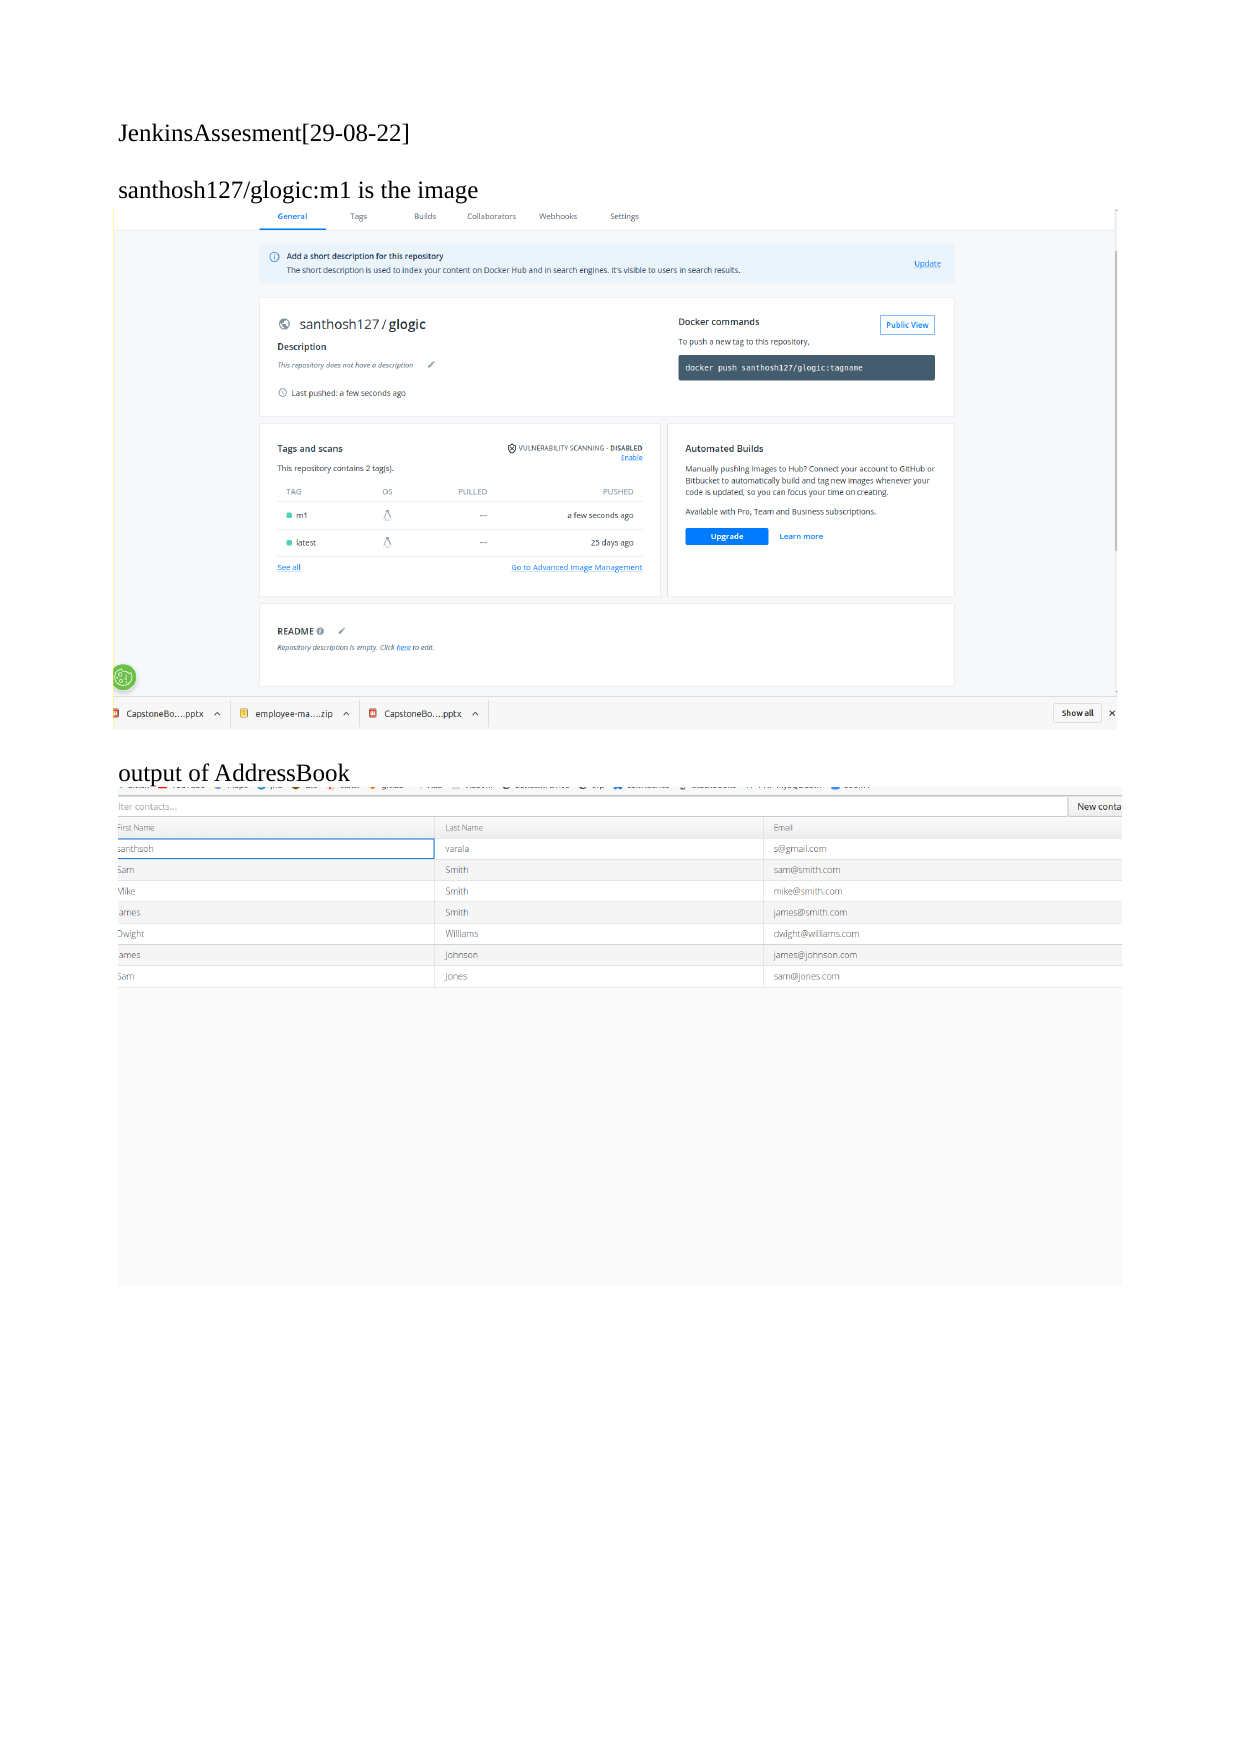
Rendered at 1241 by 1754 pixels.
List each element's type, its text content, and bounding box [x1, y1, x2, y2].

text JenkinsAssesment[29-08-22] [118, 118, 1122, 147]
text santhosh127/glogic:m1 is the image [118, 176, 1122, 204]
text output of AddressBook [118, 758, 1122, 787]
picture [118, 787, 1123, 1285]
picture [113, 209, 1118, 730]
